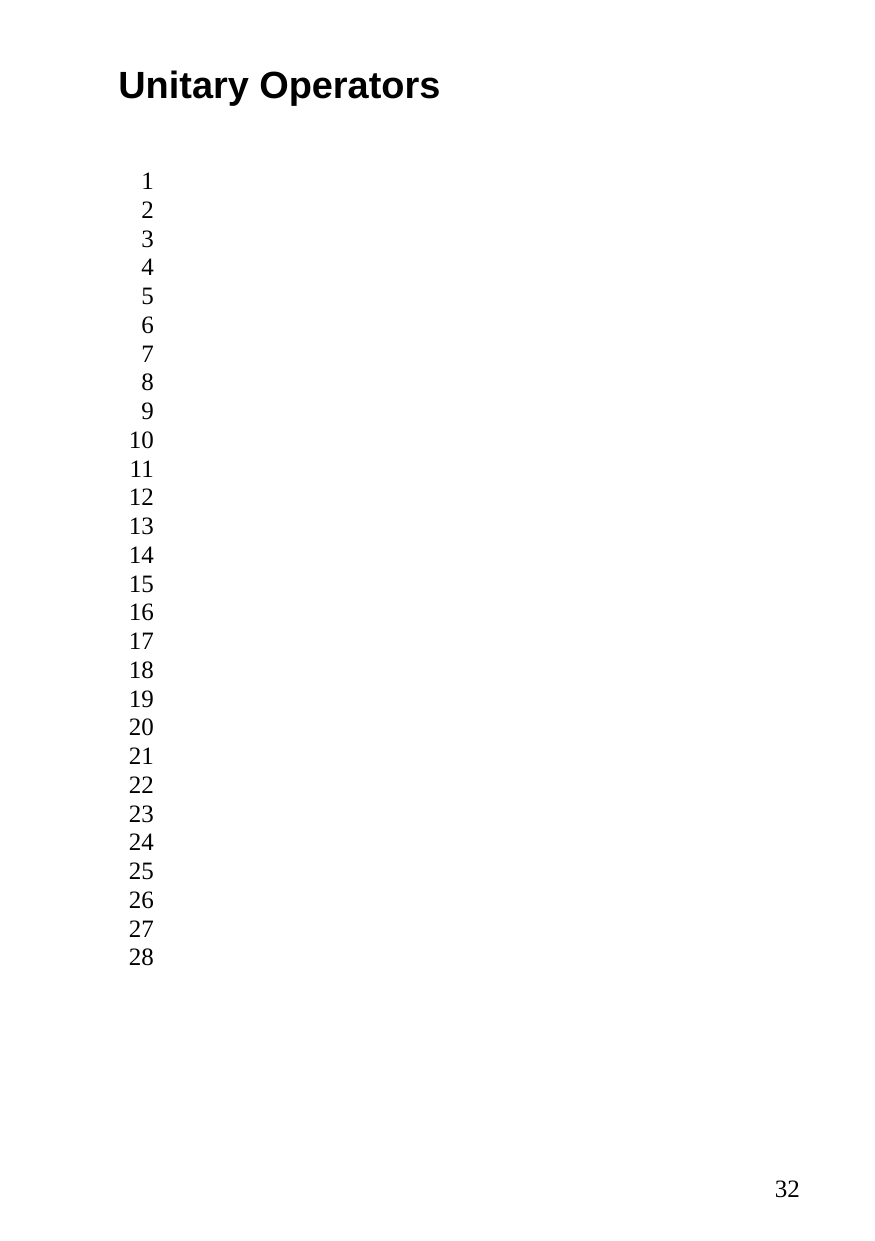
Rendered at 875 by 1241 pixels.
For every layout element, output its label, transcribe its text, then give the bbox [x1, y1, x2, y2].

table_cell [156, 856, 814, 885]
table_cell [156, 253, 814, 281]
table_cell [156, 684, 814, 712]
table_cell 18 [112, 655, 156, 684]
table_cell [156, 281, 814, 310]
table_cell [156, 540, 814, 569]
table_cell [156, 914, 814, 942]
table_cell 10 [112, 425, 156, 454]
table_cell 15 [112, 569, 156, 597]
table_cell 4 [112, 253, 156, 281]
table_cell 7 [112, 339, 156, 367]
table_cell 2 [112, 195, 156, 224]
table_cell 22 [112, 770, 156, 799]
table_header 1 [112, 166, 156, 195]
table_cell [156, 655, 814, 684]
table_cell [156, 943, 814, 971]
table_cell 26 [112, 885, 156, 914]
table_cell [156, 569, 814, 597]
table_cell [156, 339, 814, 367]
table_cell [156, 454, 814, 482]
table_cell 17 [112, 626, 156, 655]
table_cell [156, 310, 814, 339]
table_cell 21 [112, 741, 156, 770]
table_cell [156, 368, 814, 396]
table_cell 3 [112, 224, 156, 252]
table_cell [156, 626, 814, 655]
table_cell 13 [112, 511, 156, 540]
table_cell [156, 885, 814, 914]
table_cell 8 [112, 368, 156, 396]
table_cell [156, 195, 814, 224]
table_cell 9 [112, 396, 156, 425]
table_cell [156, 828, 814, 856]
table_cell 6 [112, 310, 156, 339]
table_cell 28 [112, 943, 156, 971]
table_cell 12 [112, 483, 156, 511]
table_cell 5 [112, 281, 156, 310]
table_cell 11 [112, 454, 156, 482]
table_cell 14 [112, 540, 156, 569]
table_cell [156, 224, 814, 252]
table_cell [156, 483, 814, 511]
table_cell [156, 396, 814, 425]
table_cell 19 [112, 684, 156, 712]
table_cell [156, 511, 814, 540]
table_header [156, 166, 814, 195]
table_cell [156, 799, 814, 827]
table_cell 16 [112, 598, 156, 626]
table_cell [156, 598, 814, 626]
table_cell 20 [112, 713, 156, 741]
subtitle Unitary Operators [118, 62, 799, 106]
table_cell 25 [112, 856, 156, 885]
table_cell 24 [112, 828, 156, 856]
table_cell [156, 425, 814, 454]
table_cell [156, 741, 814, 770]
table_cell [156, 713, 814, 741]
table_cell 23 [112, 799, 156, 827]
table_cell [156, 770, 814, 799]
table_cell 27 [112, 914, 156, 942]
